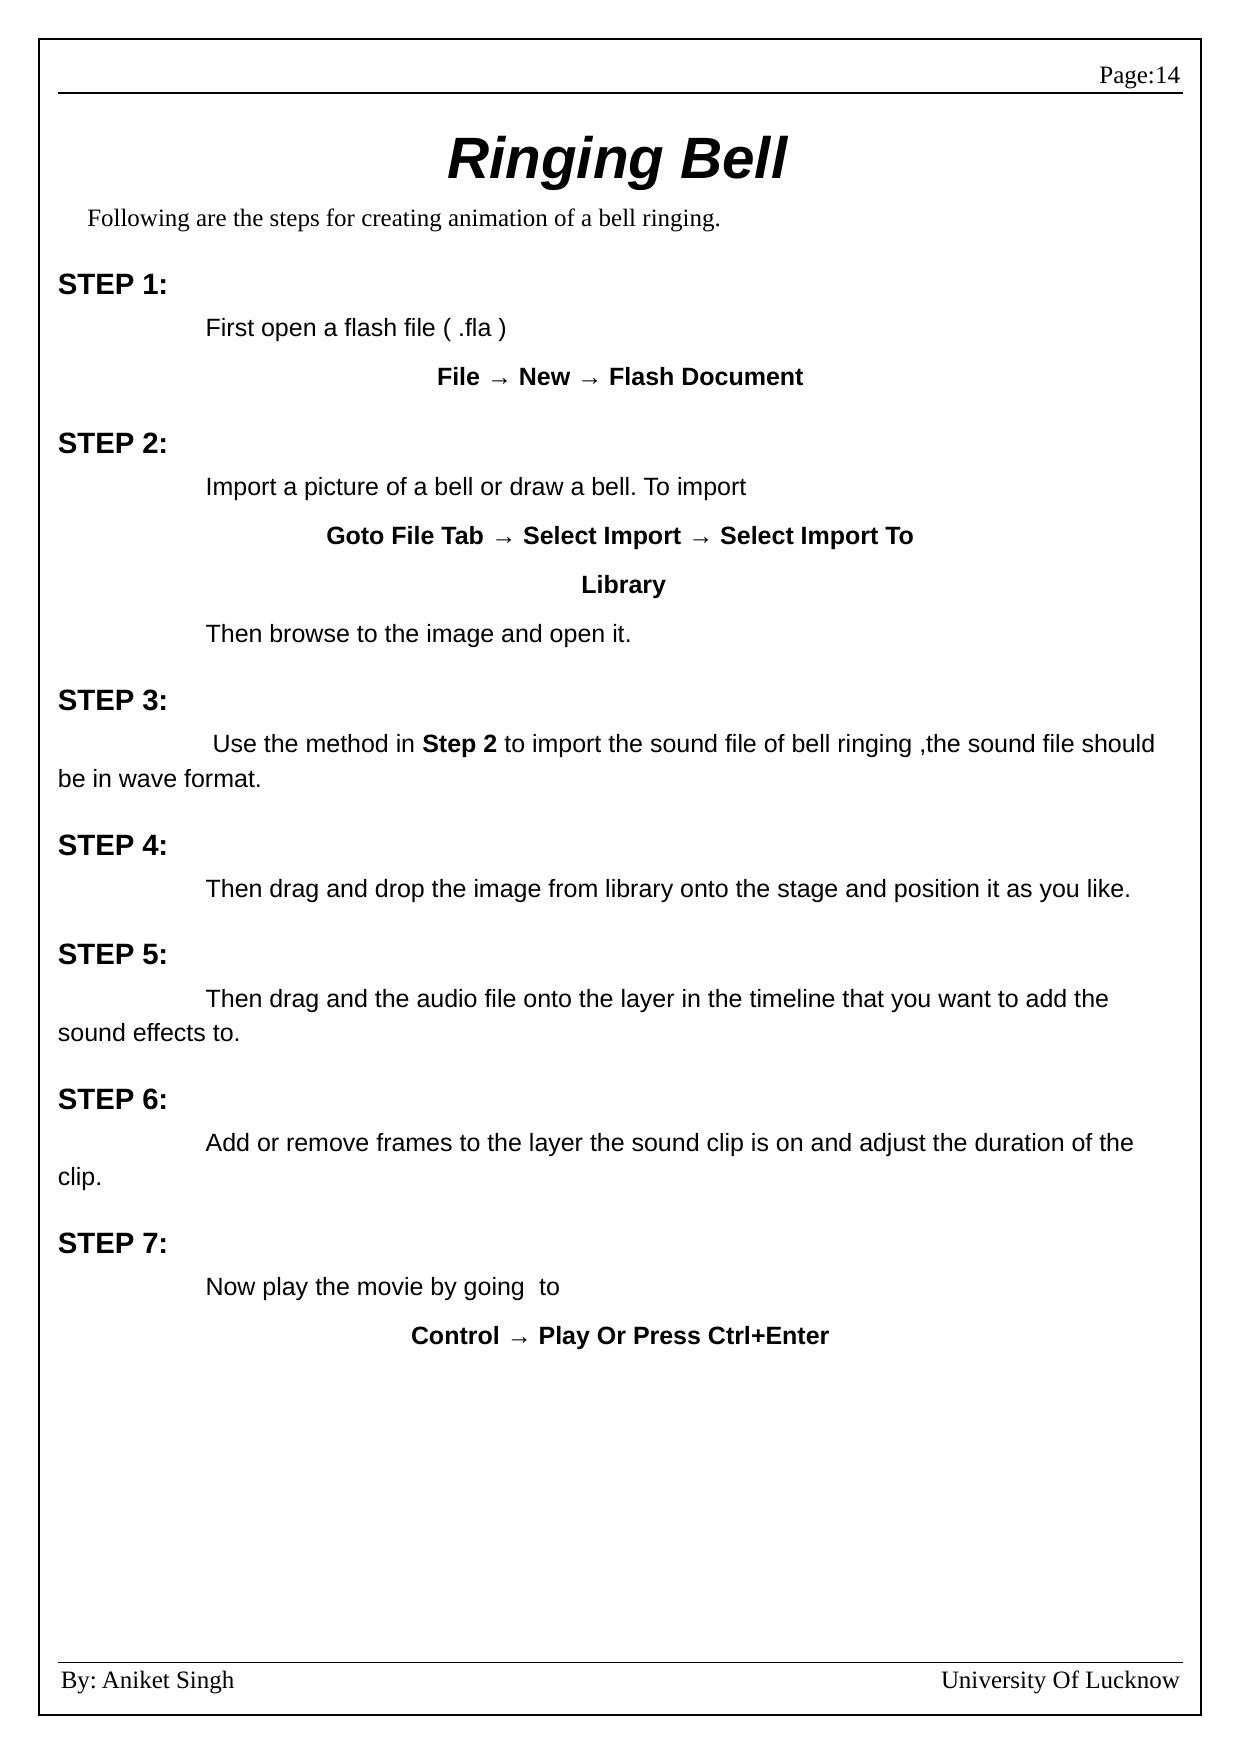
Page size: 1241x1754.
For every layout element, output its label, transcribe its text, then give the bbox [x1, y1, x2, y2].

text File → New → Flash Document [58, 362, 1183, 391]
text Now play the movie by going to [58, 1272, 1183, 1301]
text Control → Play Or Press Ctrl+Enter [58, 1321, 1183, 1350]
text Following are the steps for creating animation of a bell ringing. [58, 203, 1183, 232]
subtitle STEP 1: [58, 267, 1183, 301]
subtitle STEP 6: [58, 1082, 1183, 1115]
subtitle STEP 3: [58, 683, 1183, 717]
text Then drag and the audio file onto the layer in the timeline that you want to add the sound effects to. [58, 983, 1183, 1047]
text Then drag and drop the image from library onto the stage and position it as you like. [58, 874, 1183, 902]
text First open a flash file ( .fla ) [58, 313, 1183, 342]
text Then browse to the image and open it. [58, 619, 1183, 648]
text Goto File Tab → Select Import → Select Import To [58, 521, 1183, 550]
title Ringing Bell [58, 124, 1183, 191]
subtitle STEP 2: [58, 426, 1183, 460]
text Library [58, 570, 1183, 599]
subtitle STEP 5: [58, 937, 1183, 971]
text Use the method in Step 2 to import the sound file of bell ringing ,the sound file should be in wave format. [58, 729, 1183, 792]
text Import a picture of a bell or draw a bell. To import [58, 472, 1183, 501]
subtitle STEP 7: [58, 1226, 1183, 1260]
subtitle STEP 4: [58, 827, 1183, 861]
text Add or remove frames to the layer the sound clip is on and adjust the duration of the clip. [58, 1128, 1183, 1191]
